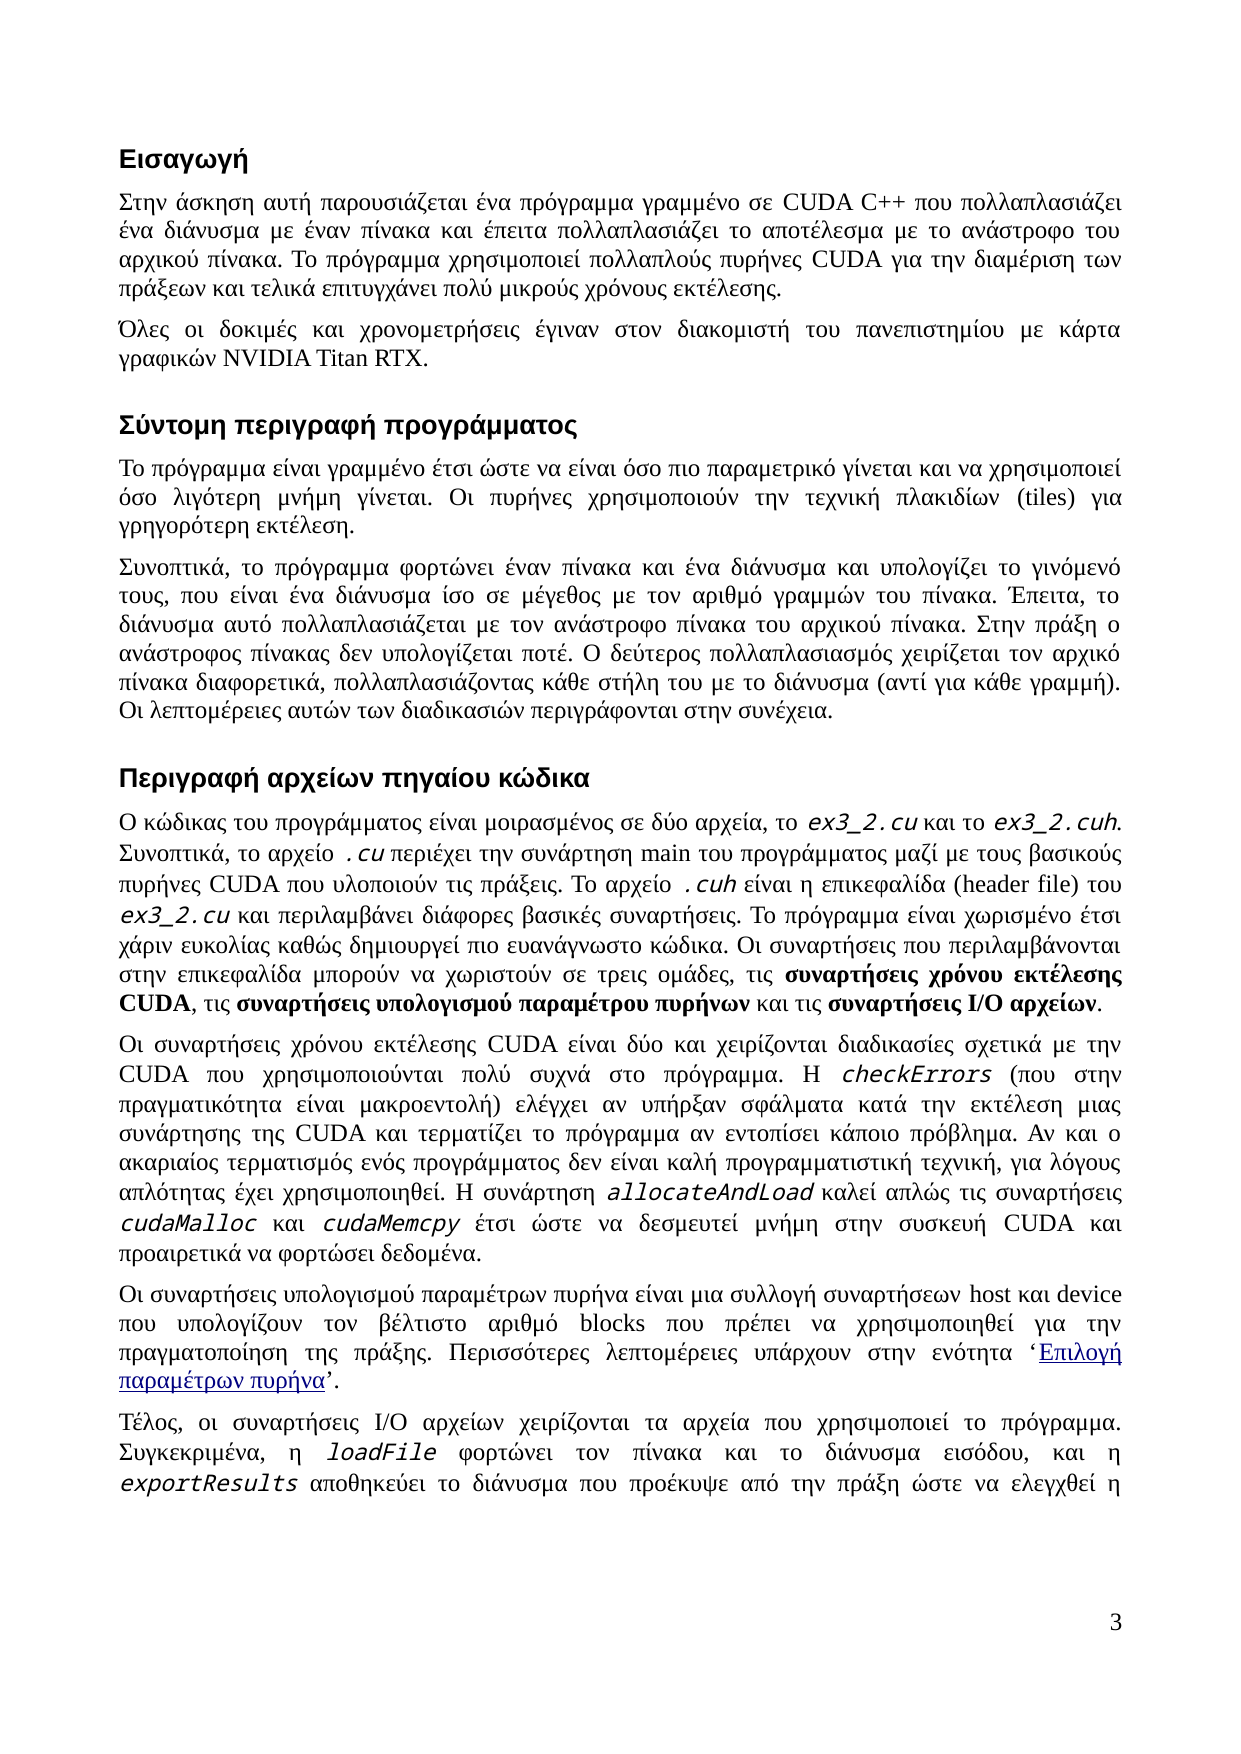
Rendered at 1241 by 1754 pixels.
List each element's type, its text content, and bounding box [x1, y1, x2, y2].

text Όλες οι δοκιμές και χρονομετρήσεις έγιναν στον διακομιστή του πανεπιστημίου με κάρτα γραφικών NVIDIA Titan RTX. [118, 314, 1122, 372]
subtitle Περιγραφή αρχείων πηγαίου κώδικα [118, 762, 1122, 793]
subtitle Σύντομη περιγραφή προγράμματος [118, 409, 1122, 441]
text Το πρόγραμμα είναι γραμμένο έτσι ώστε να είναι όσο πιο παραμετρικό γίνεται και να χρησιμοποιεί όσο λιγότερη μνήμη γίνεται. Οι πυρήνες χρησιμοποιούν την τεχνική πλακιδίων (tiles) για γρηγορότερη εκτέλεση. [118, 453, 1122, 539]
text Ο κώδικας του προγράμματος είναι μοιρασμένος σε δύο αρχεία, το ex3_2.cu και το ex3_2.cuh. Συνοπτικά, το αρχείο .cu περιέχει την συνάρτηση main του προγράμματος μαζί με τους βασικούς πυρήνες CUDA που υλοποιούν τις πράξεις. Το αρχείο .cuh είναι η επικεφαλίδα (header file) του ex3_2.cu και περιλαμβάνει διάφορες βασικές συναρτήσεις. Το πρόγραμμα είναι χωρισμένο έτσι χάριν ευκολίας καθώς δημιουργεί πιο ευανάγνωστο κώδικα. Οι συναρτήσεις που περιλαμβάνονται στην επικεφαλίδα μπορούν να χωριστούν σε τρεις ομάδες, τις συναρτήσεις χρόνου εκτέλεσης CUDA, τις συναρτήσεις υπολογισμού παραμέτρου πυρήνων και τις συναρτήσεις I/O αρχείων. [118, 806, 1122, 1017]
text Τέλος, οι συναρτήσεις I/O αρχείων χειρίζονται τα αρχεία που χρησιμοποιεί το πρόγραμμα. Συγκεκριμένα, η loadFile φορτώνει τον πίνακα και το διάνυσμα εισόδου, και η exportResults αποθηκεύει το διάνυσμα που προέκυψε από την πράξη ώστε να ελεγχθεί η [118, 1407, 1122, 1498]
subtitle Εισαγωγή [118, 143, 1122, 174]
text Στην άσκηση αυτή παρουσιάζεται ένα πρόγραμμα γραμμένο σε CUDA C++ που πολλαπλασιάζει ένα διάνυσμα με έναν πίνακα και έπειτα πολλαπλασιάζει το αποτέλεσμα με το ανάστροφο του αρχικού πίνακα. Το πρόγραμμα χρησιμοποιεί πολλαπλούς πυρήνες CUDA για την διαμέριση των πράξεων και τελικά επιτυγχάνει πολύ μικρούς χρόνους εκτέλεσης. [118, 187, 1122, 302]
text Οι συναρτήσεις υπολογισμού παραμέτρων πυρήνα είναι μια συλλογή συναρτήσεων host και device που υπολογίζουν τον βέλτιστο αριθμό blocks που πρέπει να χρησιμοποιηθεί για την πραγματοποίηση της πράξης. Περισσότερες λεπτομέρειες υπάρχουν στην ενότητα ‘Επιλογή παραμέτρων πυρήνα’. [118, 1279, 1122, 1394]
text Οι συναρτήσεις χρόνου εκτέλεσης CUDA είναι δύο και χειρίζονται διαδικασίες σχετικά με την CUDA που χρησιμοποιούνται πολύ συχνά στο πρόγραμμα. Η checkErrors (που στην πραγματικότητα είναι μακροεντολή) ελέγχει αν υπήρξαν σφάλματα κατά την εκτέλεση μιας συνάρτησης της CUDA και τερματίζει το πρόγραμμα αν εντοπίσει κάποιο πρόβλημα. Αν και ο ακαριαίος τερματισμός ενός προγράμματος δεν είναι καλή προγραμματιστική τεχνική, για λόγους απλότητας έχει χρησιμοποιηθεί. Η συνάρτηση allocateAndLoad καλεί απλώς τις συναρτήσεις cudaMalloc και cudaMemcpy έτσι ώστε να δεσμευτεί μνήμη στην συσκευή CUDA και προαιρετικά να φορτώσει δεδομένα. [118, 1029, 1122, 1267]
text Συνοπτικά, το πρόγραμμα φορτώνει έναν πίνακα και ένα διάνυσμα και υπολογίζει το γινόμενό τους, που είναι ένα διάνυσμα ίσο σε μέγεθος με τον αριθμό γραμμών του πίνακα. Έπειτα, το διάνυσμα αυτό πολλαπλασιάζεται με τον ανάστροφο πίνακα του αρχικού πίνακα. Στην πράξη ο ανάστροφος πίνακας δεν υπολογίζεται ποτέ. Ο δεύτερος πολλαπλασιασμός χειρίζεται τον αρχικό πίνακα διαφορετικά, πολλαπλασιάζοντας κάθε στήλη του με το διάνυσμα (αντί για κάθε γραμμή). Οι λεπτομέρειες αυτών των διαδικασιών περιγράφονται στην συνέχεια. [118, 552, 1122, 724]
